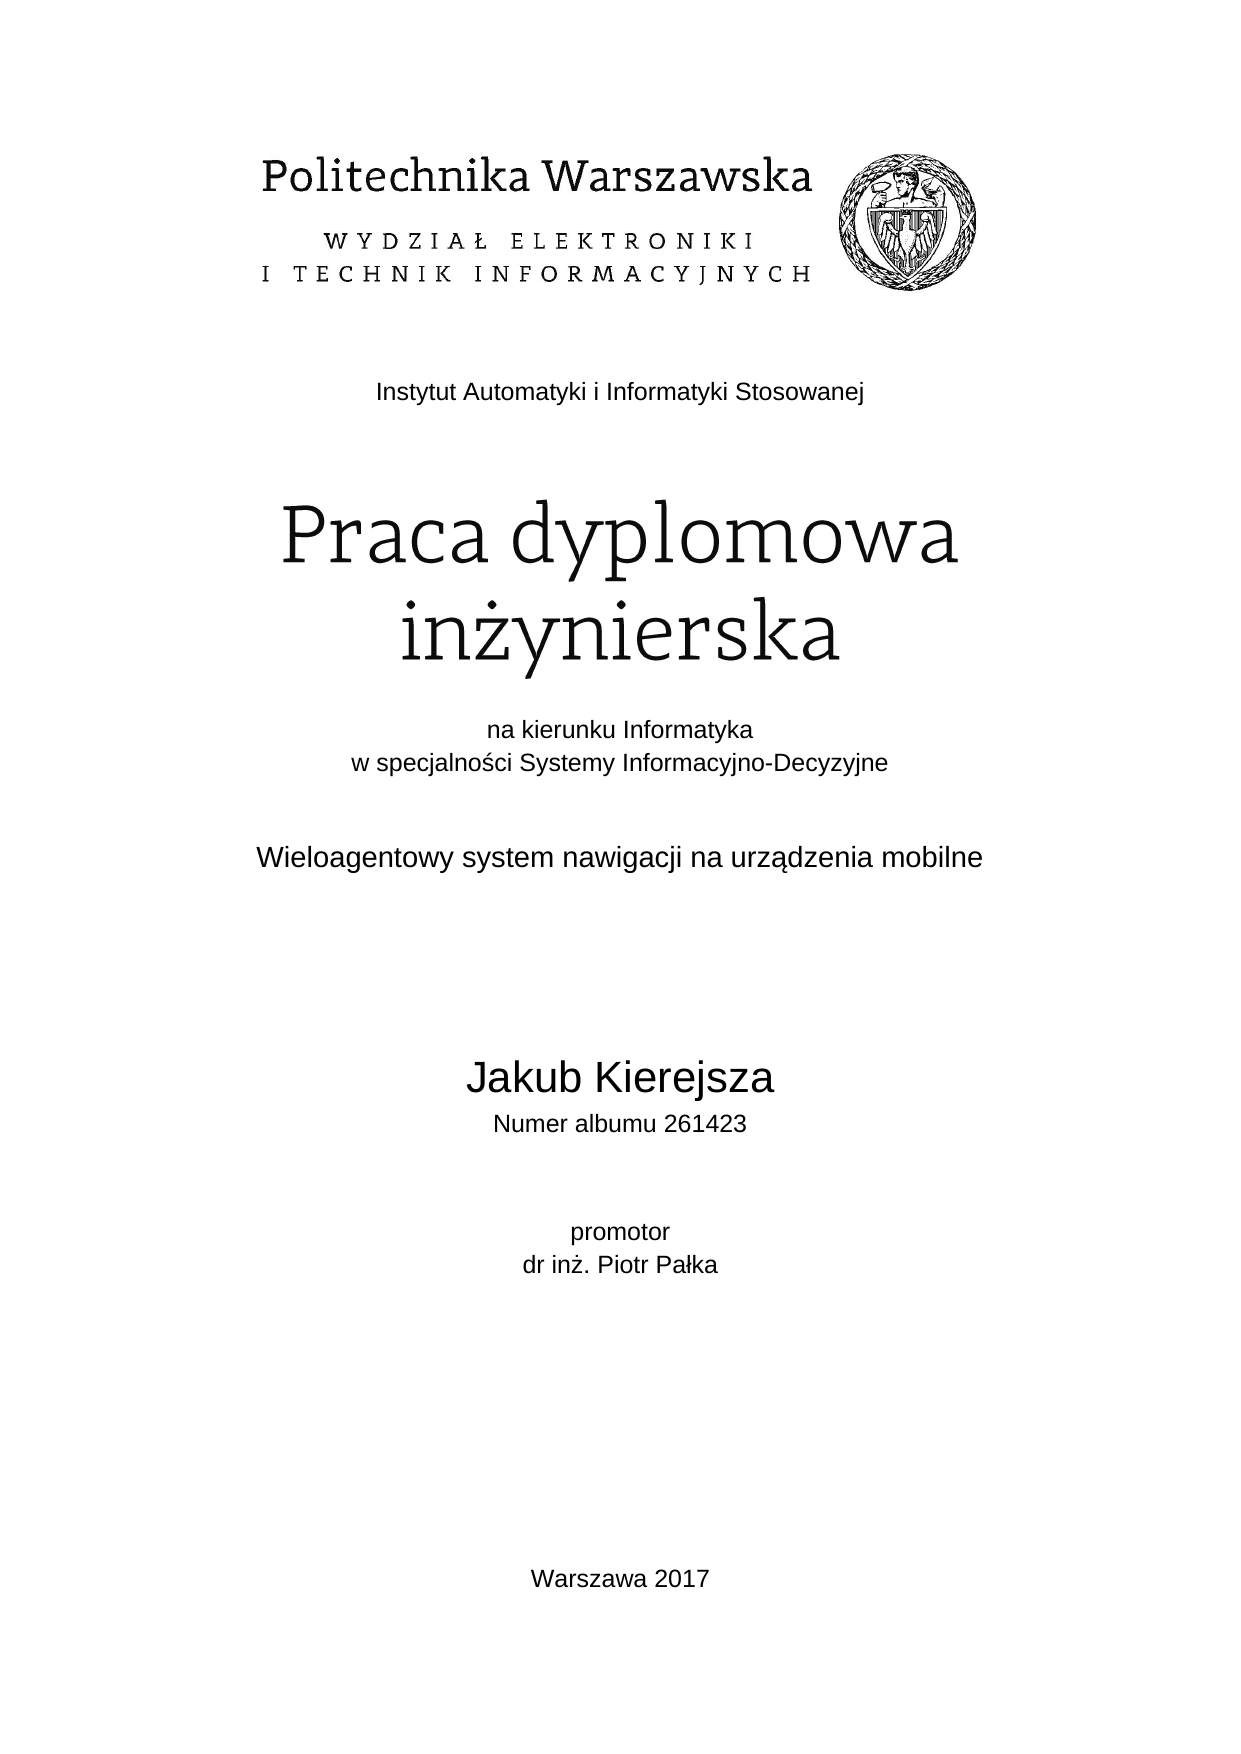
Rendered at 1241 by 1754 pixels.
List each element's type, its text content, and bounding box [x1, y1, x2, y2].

text w specjalności Systemy Informacyjno-Decyzyjne [148, 748, 1093, 777]
text dr inż. Piotr Pałka [148, 1250, 1093, 1279]
text na kierunku Informatyka [148, 715, 1093, 744]
text Wieloagentowy system nawigacji na urządzenia mobilne [148, 840, 1093, 912]
text Jakub Kierejsza [148, 1051, 1093, 1102]
text Instytut Automatyki i Informatyki Stosowanej [148, 376, 1093, 405]
text Numer albumu 261423 [148, 1109, 1093, 1138]
picture [149, 149, 1091, 296]
picture [149, 485, 1091, 689]
text Warszawa 2017 [148, 1564, 1093, 1593]
text promotor [148, 1217, 1093, 1246]
